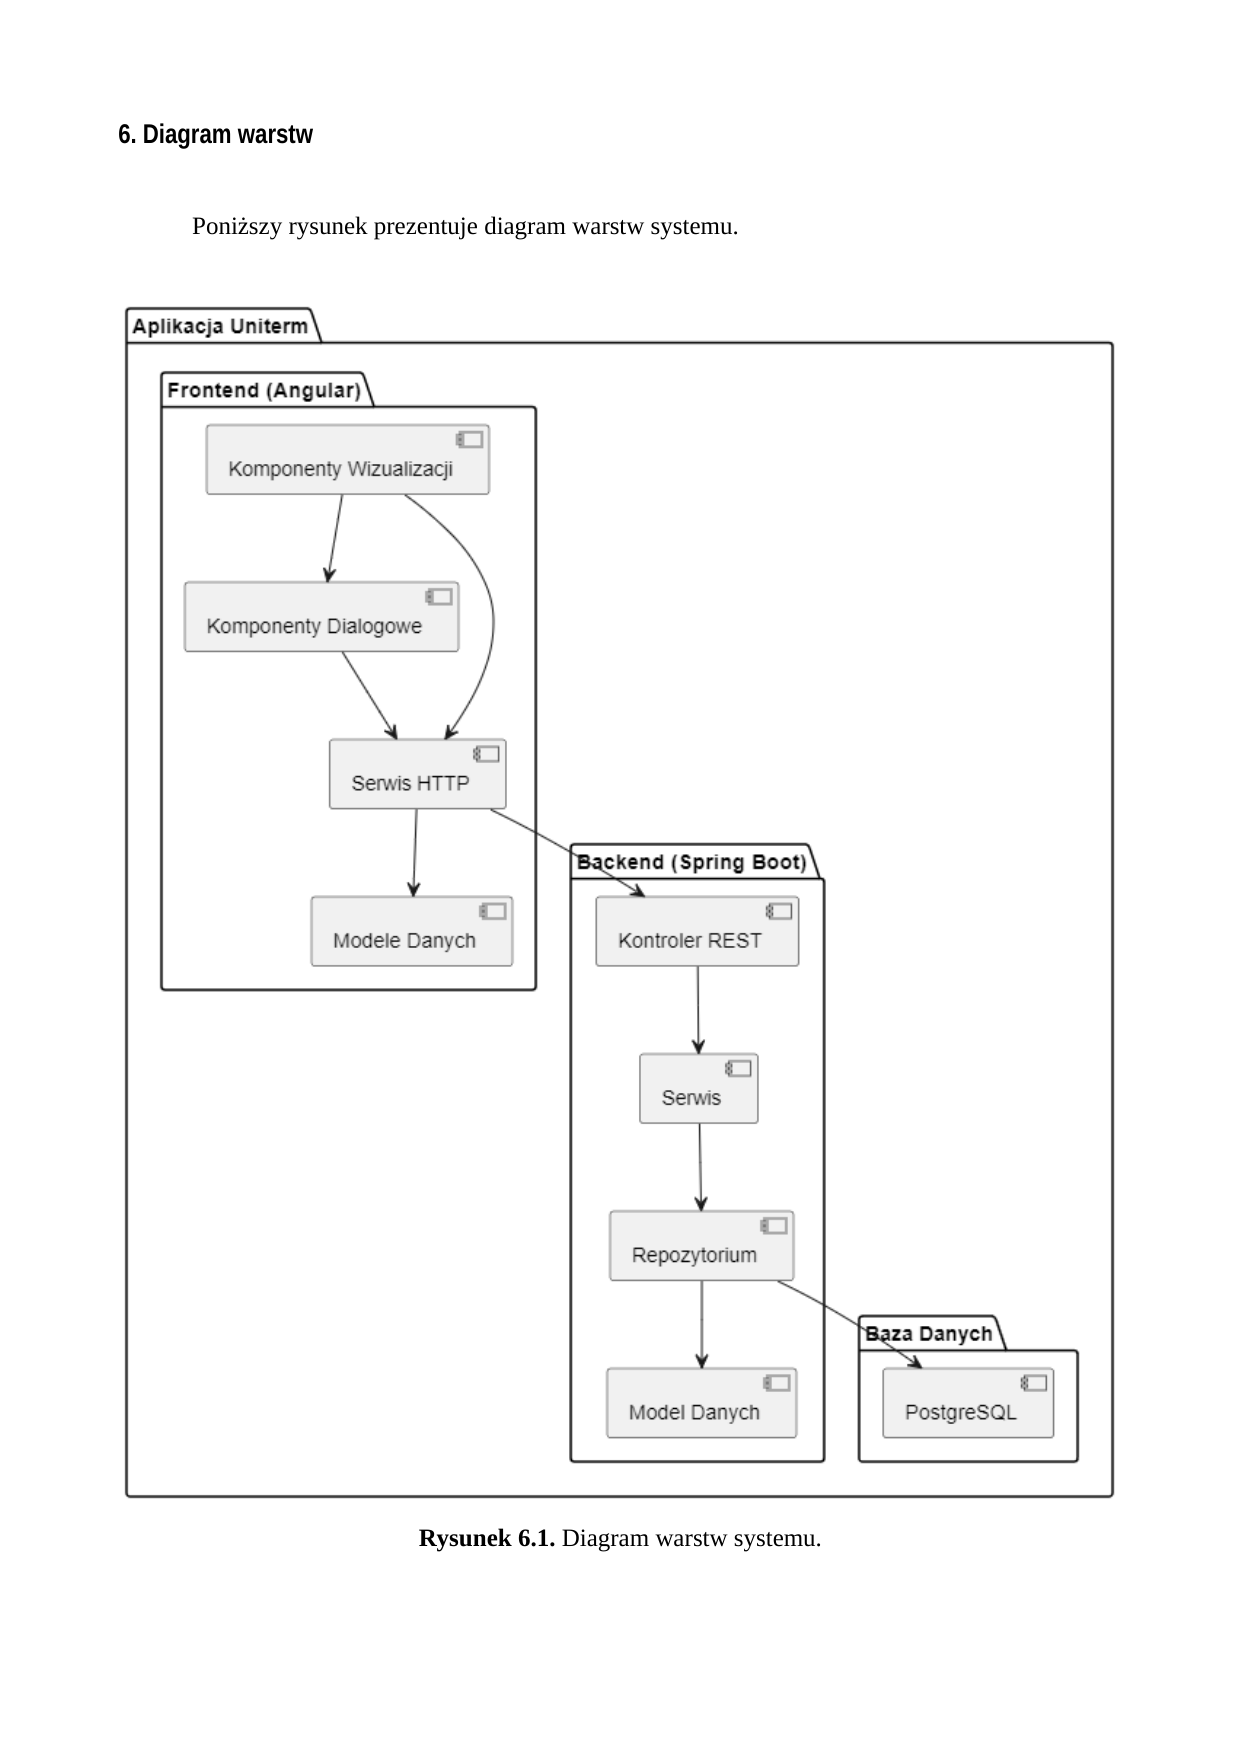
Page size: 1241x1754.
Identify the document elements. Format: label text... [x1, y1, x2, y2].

picture [118, 301, 1123, 1507]
subtitle 6. Diagram warstw [118, 118, 1122, 149]
text Rysunek 6.1. Diagram warstw systemu. [118, 1523, 1122, 1551]
text Poniższy rysunek prezentuje diagram warstw systemu. [118, 211, 1122, 240]
